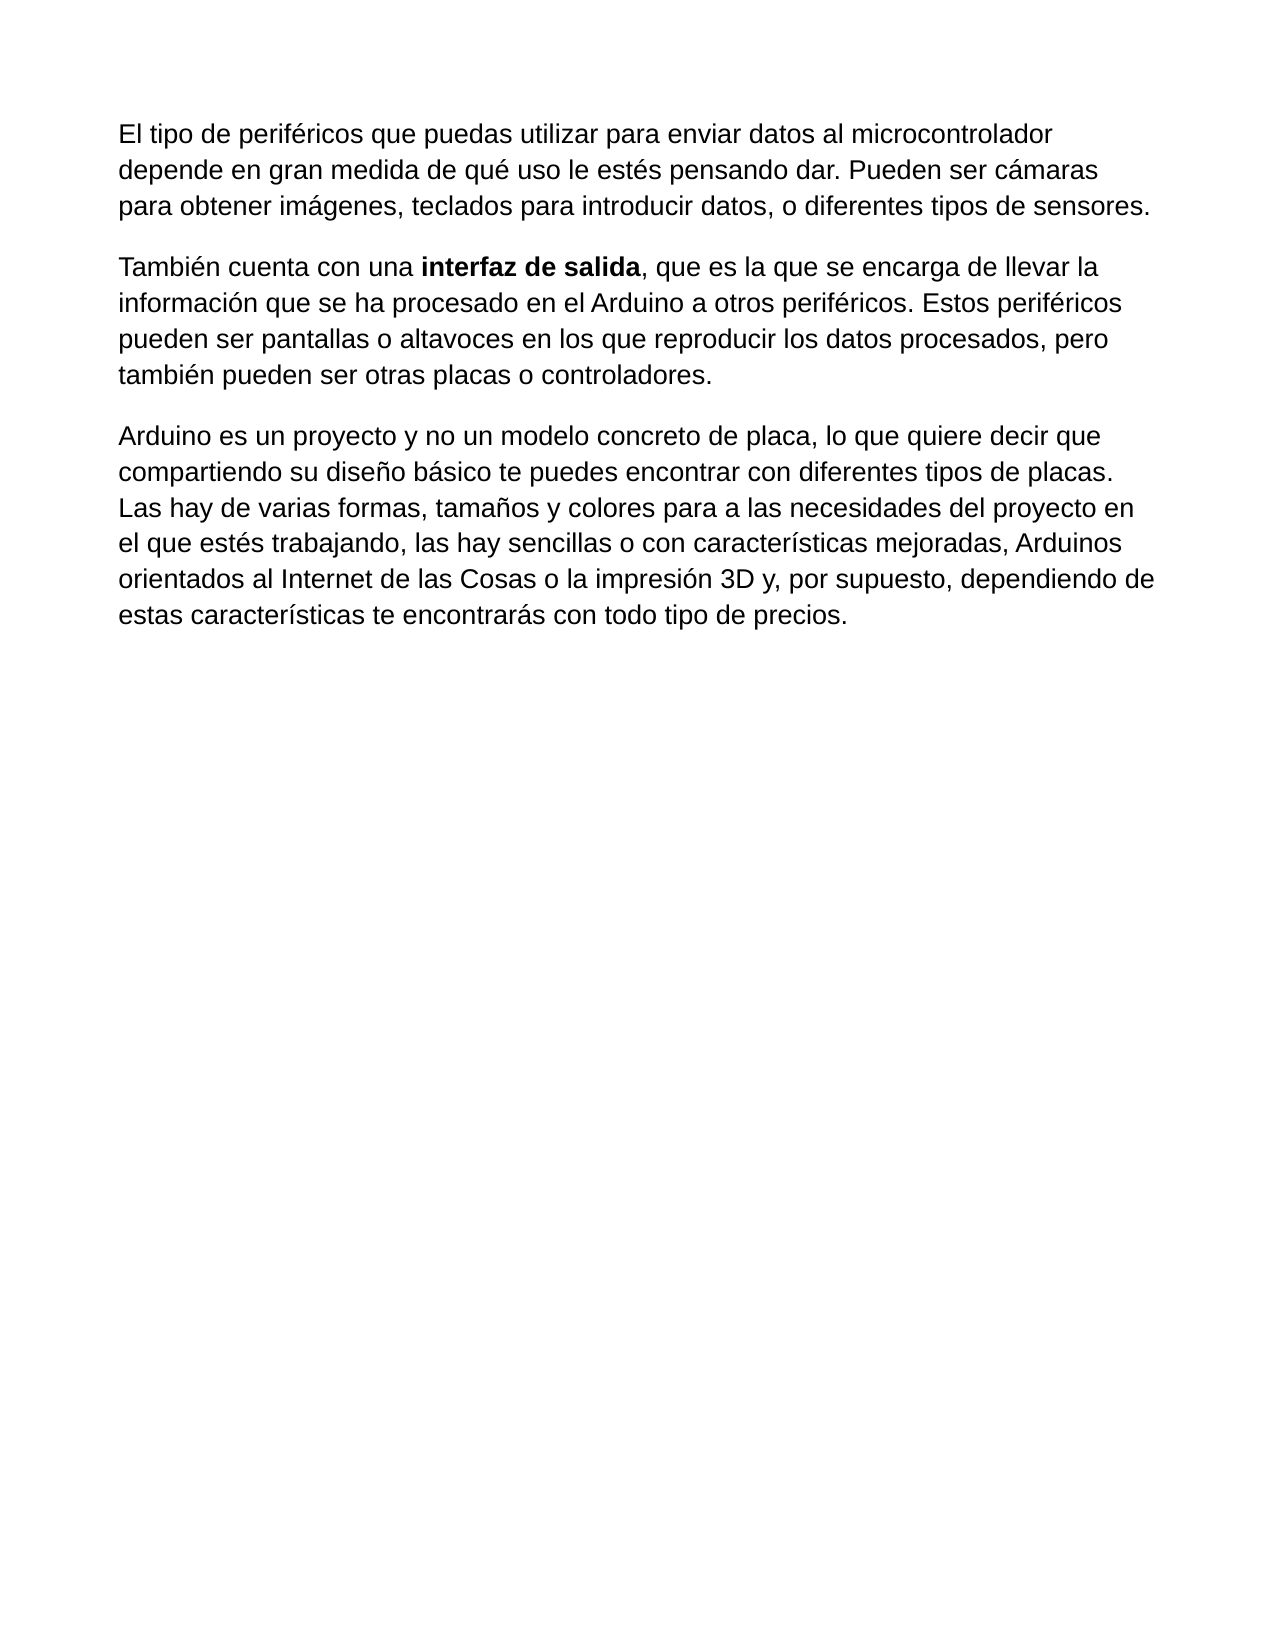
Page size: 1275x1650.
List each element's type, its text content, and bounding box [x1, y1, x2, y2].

text Arduino es un proyecto y no un modelo concreto de placa, lo que quiere decir que compartiendo su diseño básico te puedes encontrar con diferentes tipos de placas. Las hay de varias formas, tamaños y colores para a las necesidades del proyecto en el que estés trabajando, las hay sencillas o con características mejoradas, Arduinos orientados al Internet de las Cosas o la impresión 3D y, por supuesto, dependiendo de estas características te encontrarás con todo tipo de precios. [118, 420, 1157, 664]
text El tipo de periféricos que puedas utilizar para enviar datos al microcontrolador depende en gran medida de qué uso le estés pensando dar. Pueden ser cámaras para obtener imágenes, teclados para introducir datos, o diferentes tipos de sensores. [118, 118, 1157, 221]
text También cuenta con una interfaz de salida, que es la que se encarga de llevar la información que se ha procesado en el Arduino a otros periféricos. Estos periféricos pueden ser pantallas o altavoces en los que reproducir los datos procesados, pero también pueden ser otras placas o controladores. [118, 251, 1157, 390]
